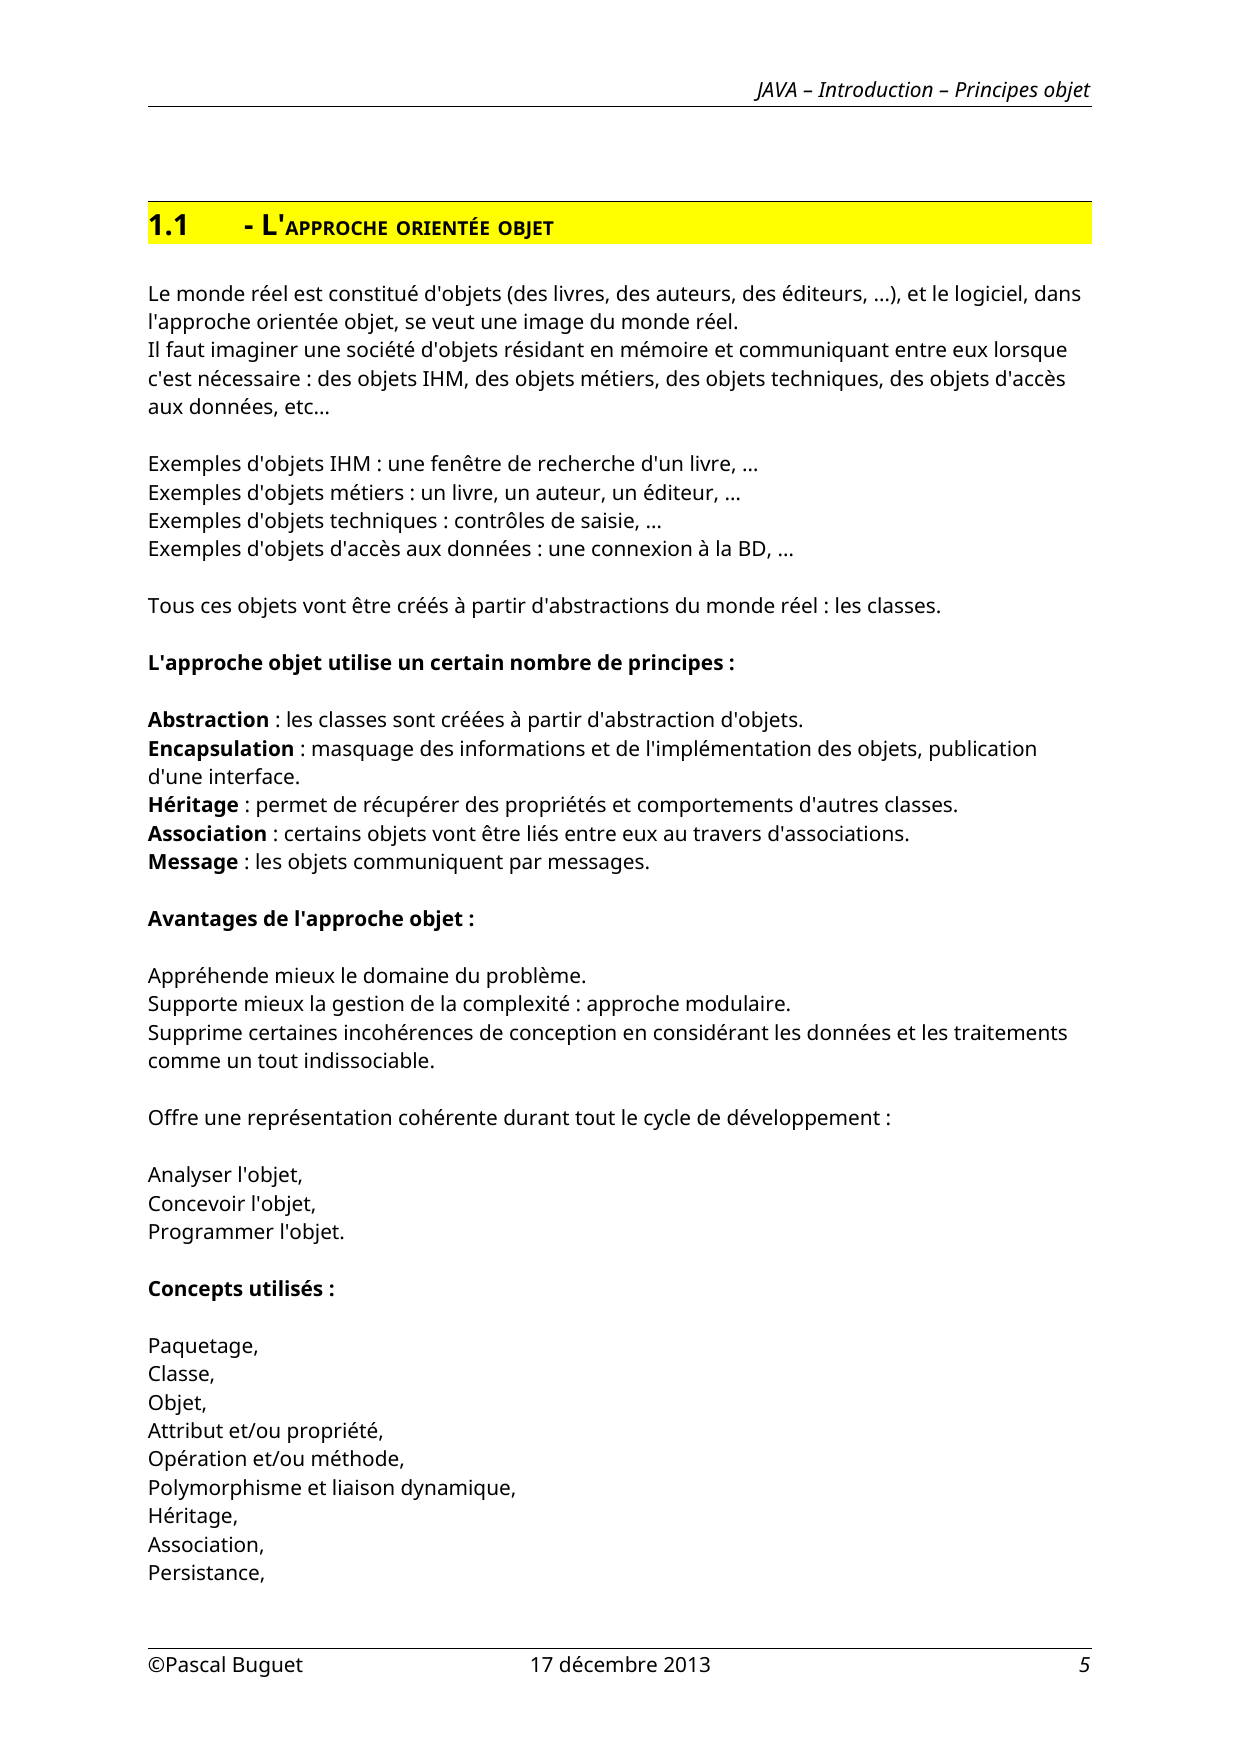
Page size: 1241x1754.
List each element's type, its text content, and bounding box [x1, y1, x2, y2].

text Avantages de l'approche objet : [148, 904, 1092, 933]
text Encapsulation : masquage des informations et de l'implémentation des objets, publication d'une interface. [148, 734, 1092, 791]
text Classe, [148, 1359, 1092, 1388]
subtitle - L'approche orientée objet [148, 202, 1092, 244]
text Il faut imaginer une société d'objets résidant en mémoire et communiquant entre eux lorsque c'est nécessaire : des objets IHM, des objets métiers, des objets techniques, des objets d'accès aux données, etc… [148, 336, 1092, 421]
text Exemples d'objets métiers : un livre, un auteur, un éditeur, … [148, 478, 1092, 506]
text Supprime certaines incohérences de conception en considérant les données et les traitements comme un tout indissociable. [148, 1018, 1092, 1075]
text Persistance, [148, 1558, 1092, 1587]
text Le monde réel est constitué d'objets (des livres, des auteurs, des éditeurs, …), et le logiciel, dans l'approche orientée objet, se veut une image du monde réel. [148, 279, 1092, 336]
text Objet, [148, 1388, 1092, 1416]
text Abstraction : les classes sont créées à partir d'abstraction d'objets. [148, 705, 1092, 734]
text Concevoir l'objet, [148, 1189, 1092, 1217]
text Exemples d'objets IHM : une fenêtre de recherche d'un livre, … [148, 449, 1092, 478]
text Attribut et/ou propriété, [148, 1416, 1092, 1444]
text Polymorphisme et liaison dynamique, [148, 1473, 1092, 1501]
text Programmer l'objet. [148, 1217, 1092, 1246]
text Exemples d'objets techniques : contrôles de saisie, … [148, 506, 1092, 534]
text Tous ces objets vont être créés à partir d'abstractions du monde réel : les classes. [148, 591, 1092, 620]
text Analyser l'objet, [148, 1160, 1092, 1189]
text Association : certains objets vont être liés entre eux au travers d'associations. [148, 819, 1092, 847]
text Appréhende mieux le domaine du problème. [148, 961, 1092, 989]
text Exemples d'objets d'accès aux données : une connexion à la BD, … [148, 534, 1092, 563]
text Offre une représentation cohérente durant tout le cycle de développement : [148, 1103, 1092, 1132]
text Message : les objets communiquent par messages. [148, 847, 1092, 876]
text Paquetage, [148, 1331, 1092, 1359]
text L'approche objet utilise un certain nombre de principes : [148, 648, 1092, 677]
text Héritage, [148, 1501, 1092, 1530]
text Héritage : permet de récupérer des propriétés et comportements d'autres classes. [148, 791, 1092, 819]
text Supporte mieux la gestion de la complexité : approche modulaire. [148, 989, 1092, 1018]
text Association, [148, 1530, 1092, 1558]
text Opération et/ou méthode, [148, 1444, 1092, 1473]
text Concepts utilisés : [148, 1274, 1092, 1302]
